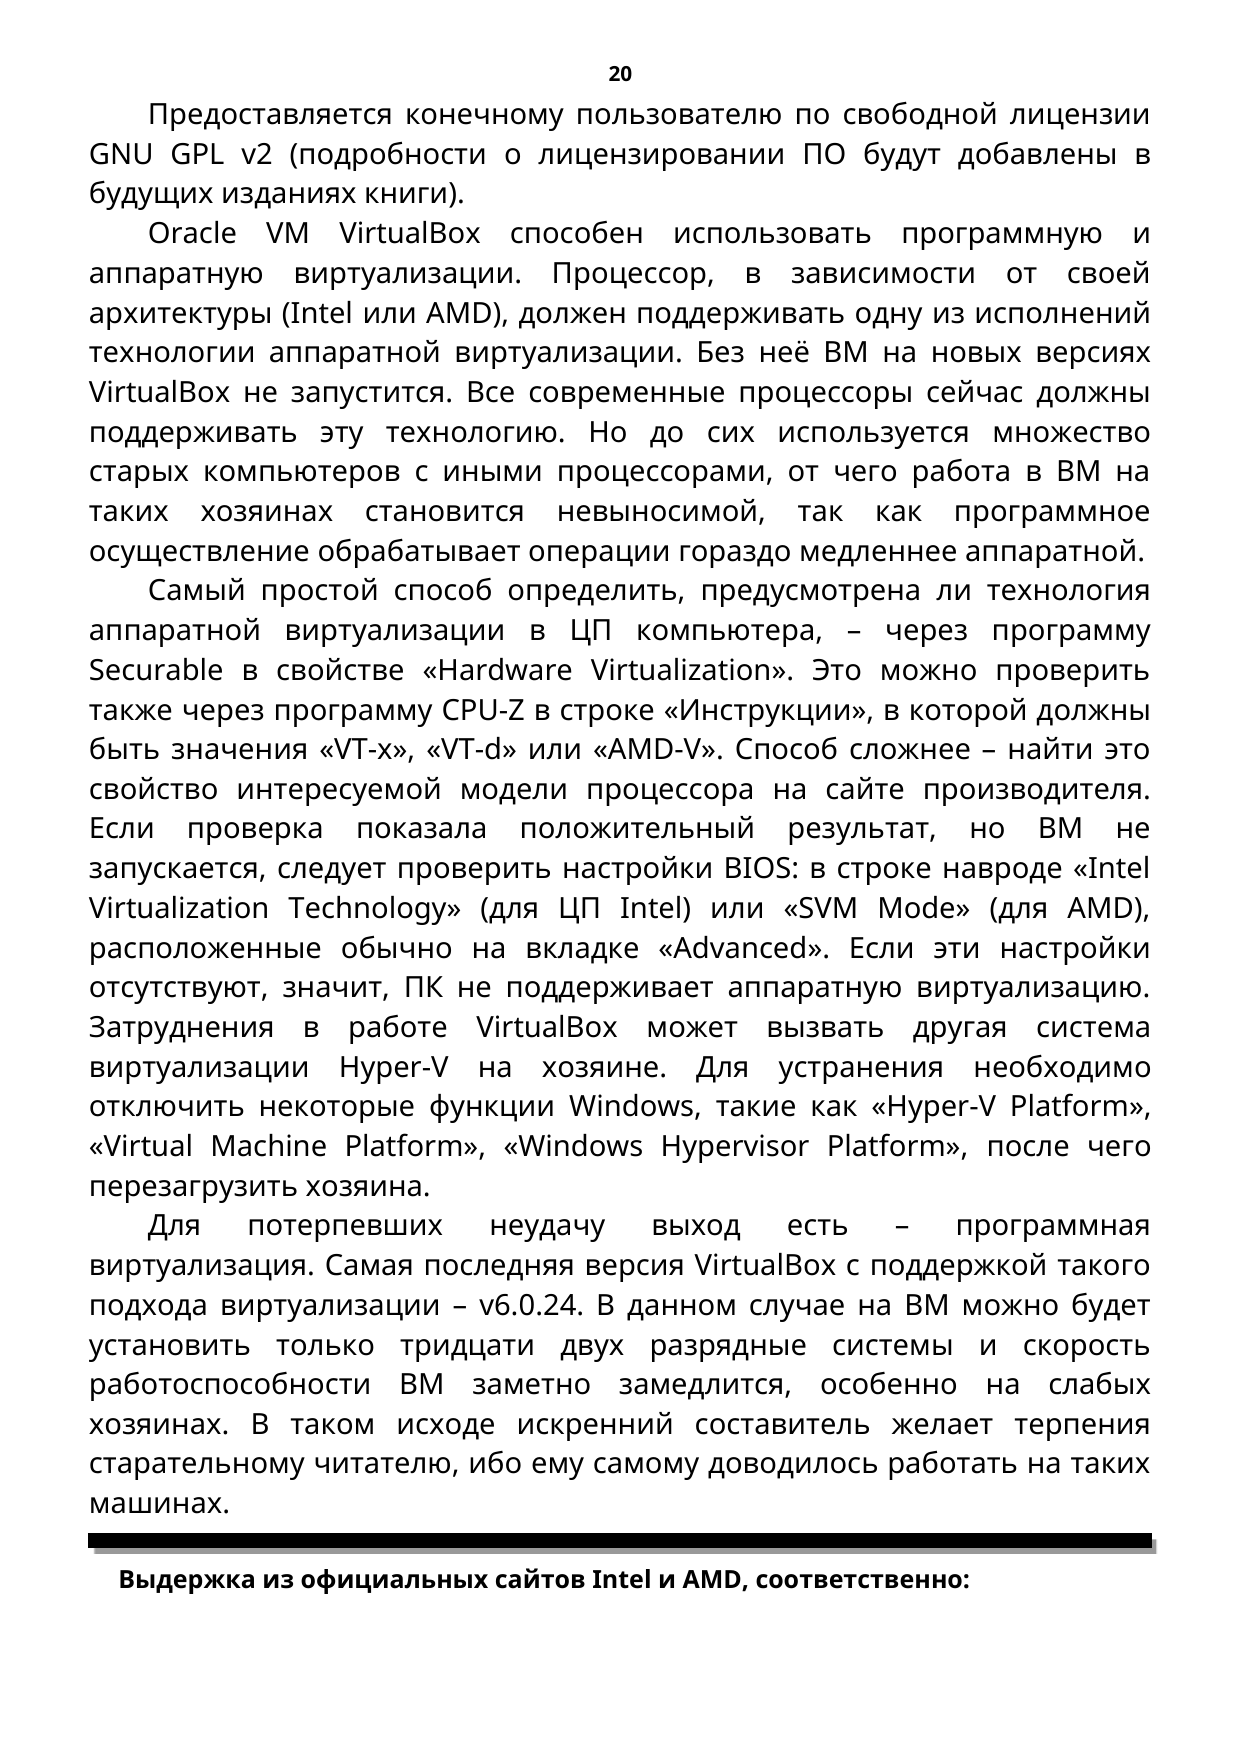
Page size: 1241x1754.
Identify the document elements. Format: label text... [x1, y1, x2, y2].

text Выдержка из официальных сайтов Intel и AMD, соответственно: [89, 1562, 1152, 1596]
text Предоставляется конечному пользователю по свободной лицензии GNU GPL v2 (подробности о лицензировании ПО будут добавлены в будущих изданиях книги). [89, 93, 1152, 212]
text Для потерпевших неудачу выход есть – программная виртуализация. Самая последняя версия VirtualBox с поддержкой такого подхода виртуализации – v6.0.24. В данном случае на ВМ можно будет установить только тридцати двух разрядные системы и скорость работоспособности ВМ заметно замедлится, особенно на слабых хозяинах. В таком исходе искренний составитель желает терпения старательному читателю, ибо ему самому доводилось работать на таких машинах. [89, 1205, 1152, 1522]
text Oracle VM VirtualBox способен использовать программную и аппаратную виртуализации. Процессор, в зависимости от своей архитектуры (Intel или AMD), должен поддерживать одну из исполнений технологии аппаратной виртуализации. Без неё ВМ на новых версиях VirtualBox не запустится. Все современные процессоры сейчас должны поддерживать эту технологию. Но до сих используется множество старых компьютеров с иными процессорами, от чего работа в ВМ на таких хозяинах становится невыносимой, так как программное осуществление обрабатывает операции гораздо медленнее аппаратной. [89, 212, 1152, 570]
text Самый простой способ определить, предусмотрена ли технология аппаратной виртуализации в ЦП компьютера, – через программу Securable в свойстве «Hardware Virtualization». Это можно проверить также через программу CPU-Z в строке «Инструкции», в которой должны быть значения «VT-x», «VT-d» или «AMD-V». Способ сложнее – найти это свойство интересуемой модели процессора на сайте производителя. Если проверка показала положительный результат, но ВМ не запускается, следует проверить настройки BIOS: в строке навроде «Intel Virtualization Technology» (для ЦП Intel) или «SVM Mode» (для AMD), расположенные обычно на вкладке «Advanced». Если эти настройки отсутствуют, значит, ПК не поддерживает аппаратную виртуализацию. Затруднения в работе VirtualBox может вызвать другая система виртуализации Hyper-V на хозяине. Для устранения необходимо отключить некоторые функции Windows, такие как «Hyper-V Platform», «Virtual Machine Platform», «Windows Hypervisor Platform», после чего перезагрузить хозяина. [89, 570, 1152, 1205]
